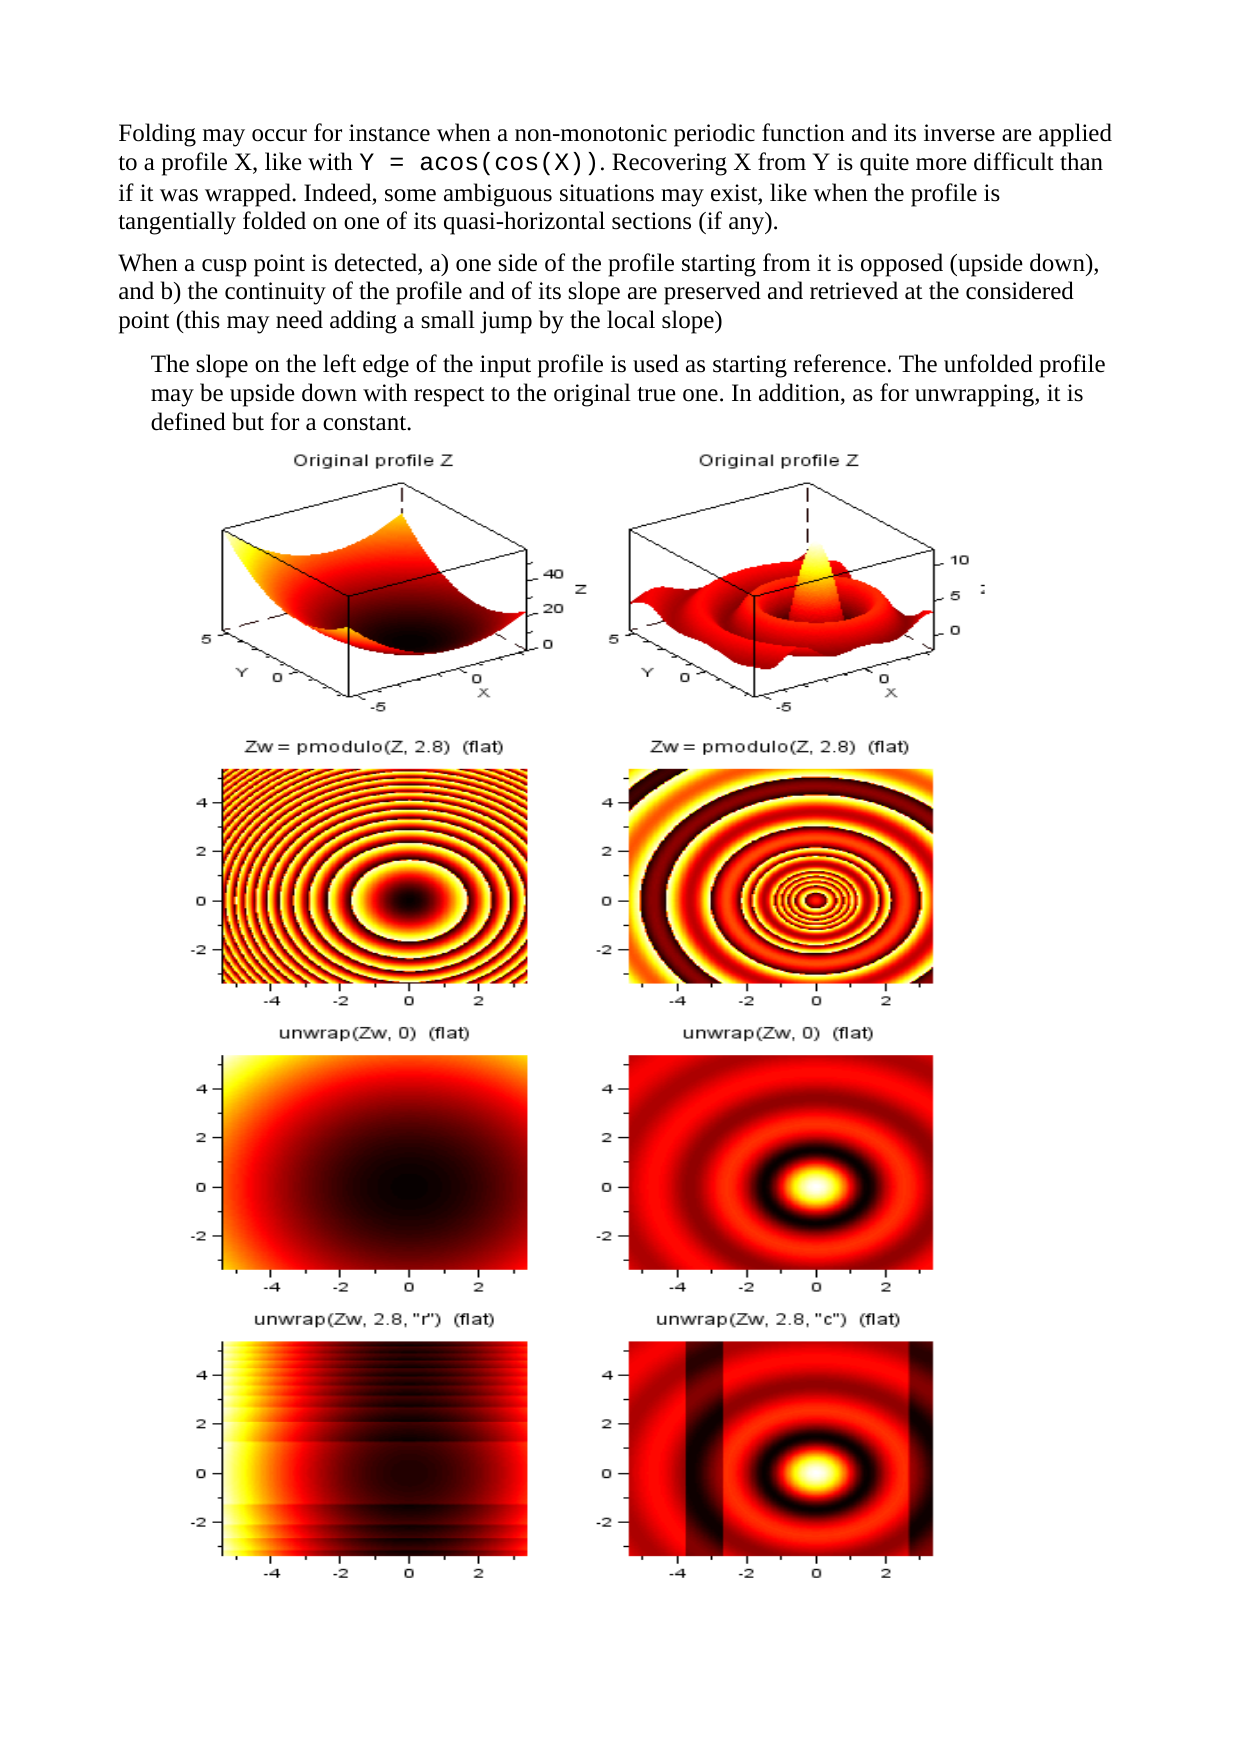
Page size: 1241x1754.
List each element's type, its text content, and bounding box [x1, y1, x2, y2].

picture [172, 448, 985, 1592]
table_header [118, 346, 148, 438]
table_header The slope on the left edge of the input profile is used as starting reference. The unfolded profile may be upside down with respect to the original true one. In addition, as for unwrapping, it is defined but for a constant. [148, 346, 1122, 438]
text When a cusp point is detected, a) one side of the profile starting from it is opposed (upside down), and b) the continuity of the profile and of its slope are preserved and retrieved at the considered point (this may need adding a small jump by the local slope) [118, 248, 1122, 334]
text Folding may occur for instance when a non-monotonic periodic function and its inverse are applied to a profile X, like with Y = acos(cos(X)). Recovering X from Y is quite more difficult than if it was wrapped. Indeed, some ambiguous situations may exist, like when the profile is tangentially folded on one of its quasi-horizontal sections (if any). [118, 118, 1122, 235]
